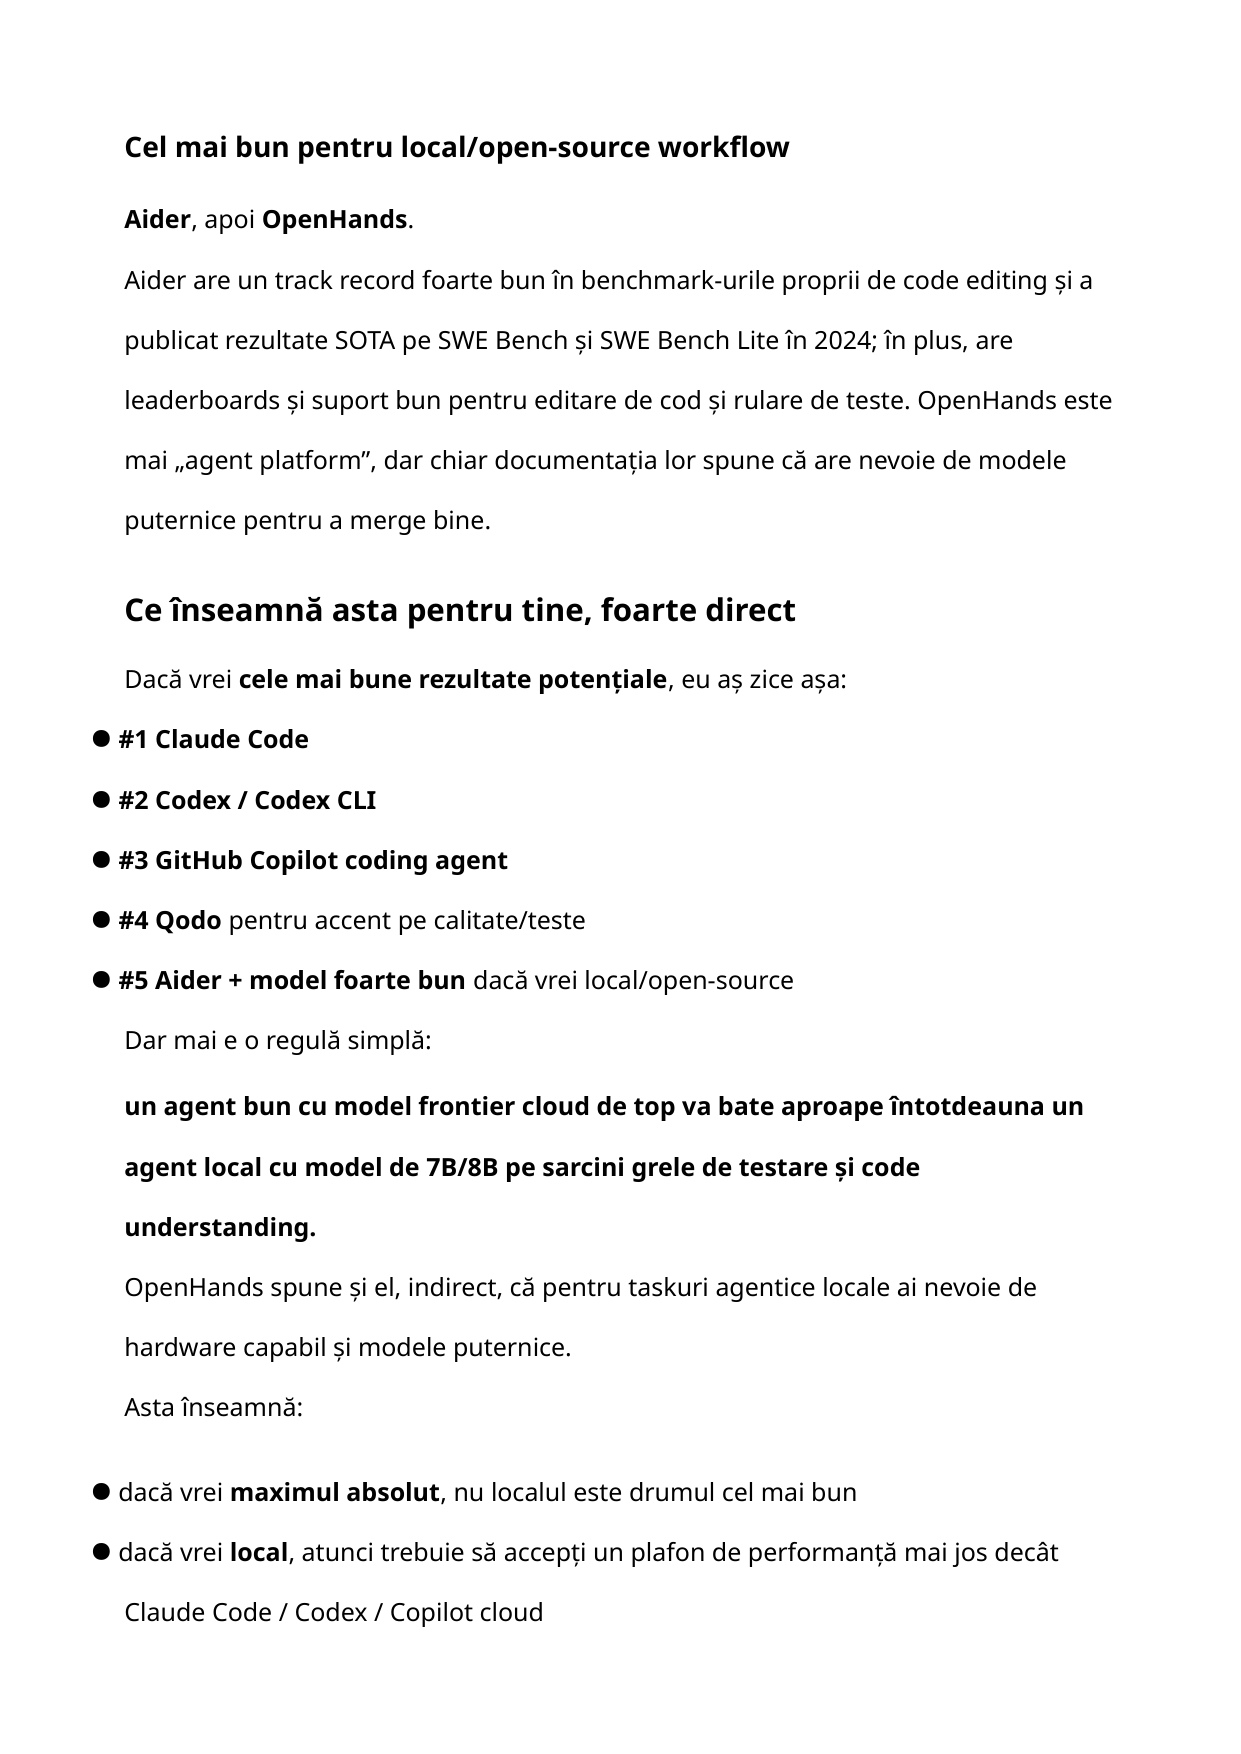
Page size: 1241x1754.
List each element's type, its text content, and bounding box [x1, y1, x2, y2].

list #2 Codex / Codex CLI [119, 776, 1122, 819]
subtitle Ce înseamnă asta pentru tine, foarte direct [119, 582, 1122, 633]
subtitle Cel mai bun pentru local/open-source workflow [119, 122, 1122, 168]
text Dar mai e o regulă simplă: [119, 1017, 1122, 1060]
list #4 Qodo pentru accent pe calitate/teste [119, 896, 1122, 939]
text un agent bun cu model frontier cloud de top va bate aproape întotdeauna un agent local cu model de 7B/8B pe sarcini grele de testare și code understanding. OpenHands spune și el, indirect, că pentru taskuri agentice locale ai nevoie de hardware capabil și modele puternice. [119, 1083, 1122, 1367]
list #5 Aider + model foarte bun dacă vrei local/open-source [119, 957, 1122, 1000]
list #1 Claude Code [119, 716, 1122, 759]
list #3 GitHub Copilot coding agent [119, 836, 1122, 879]
text Dacă vrei cele mai bune rezultate potențiale, eu aș zice așa: [119, 656, 1122, 699]
list dacă vrei maximul absolut, nu localul este drumul cel mai bun [119, 1469, 1122, 1512]
text Asta înseamnă: [119, 1383, 1122, 1427]
list dacă vrei local, atunci trebuie să accepți un plafon de performanță mai jos decât Claude Code / Codex / Copilot cloud [119, 1529, 1122, 1632]
text Aider, apoi OpenHands. Aider are un track record foarte bun în benchmark-urile proprii de code editing și a publicat rezultate SOTA pe SWE Bench și SWE Bench Lite în 2024; în plus, are leaderboards și suport bun pentru editare de cod și rulare de teste. OpenHands este mai „agent platform”, dar chiar documentația lor spune că are nevoie de modele puternice pentru a merge bine. [119, 196, 1122, 540]
